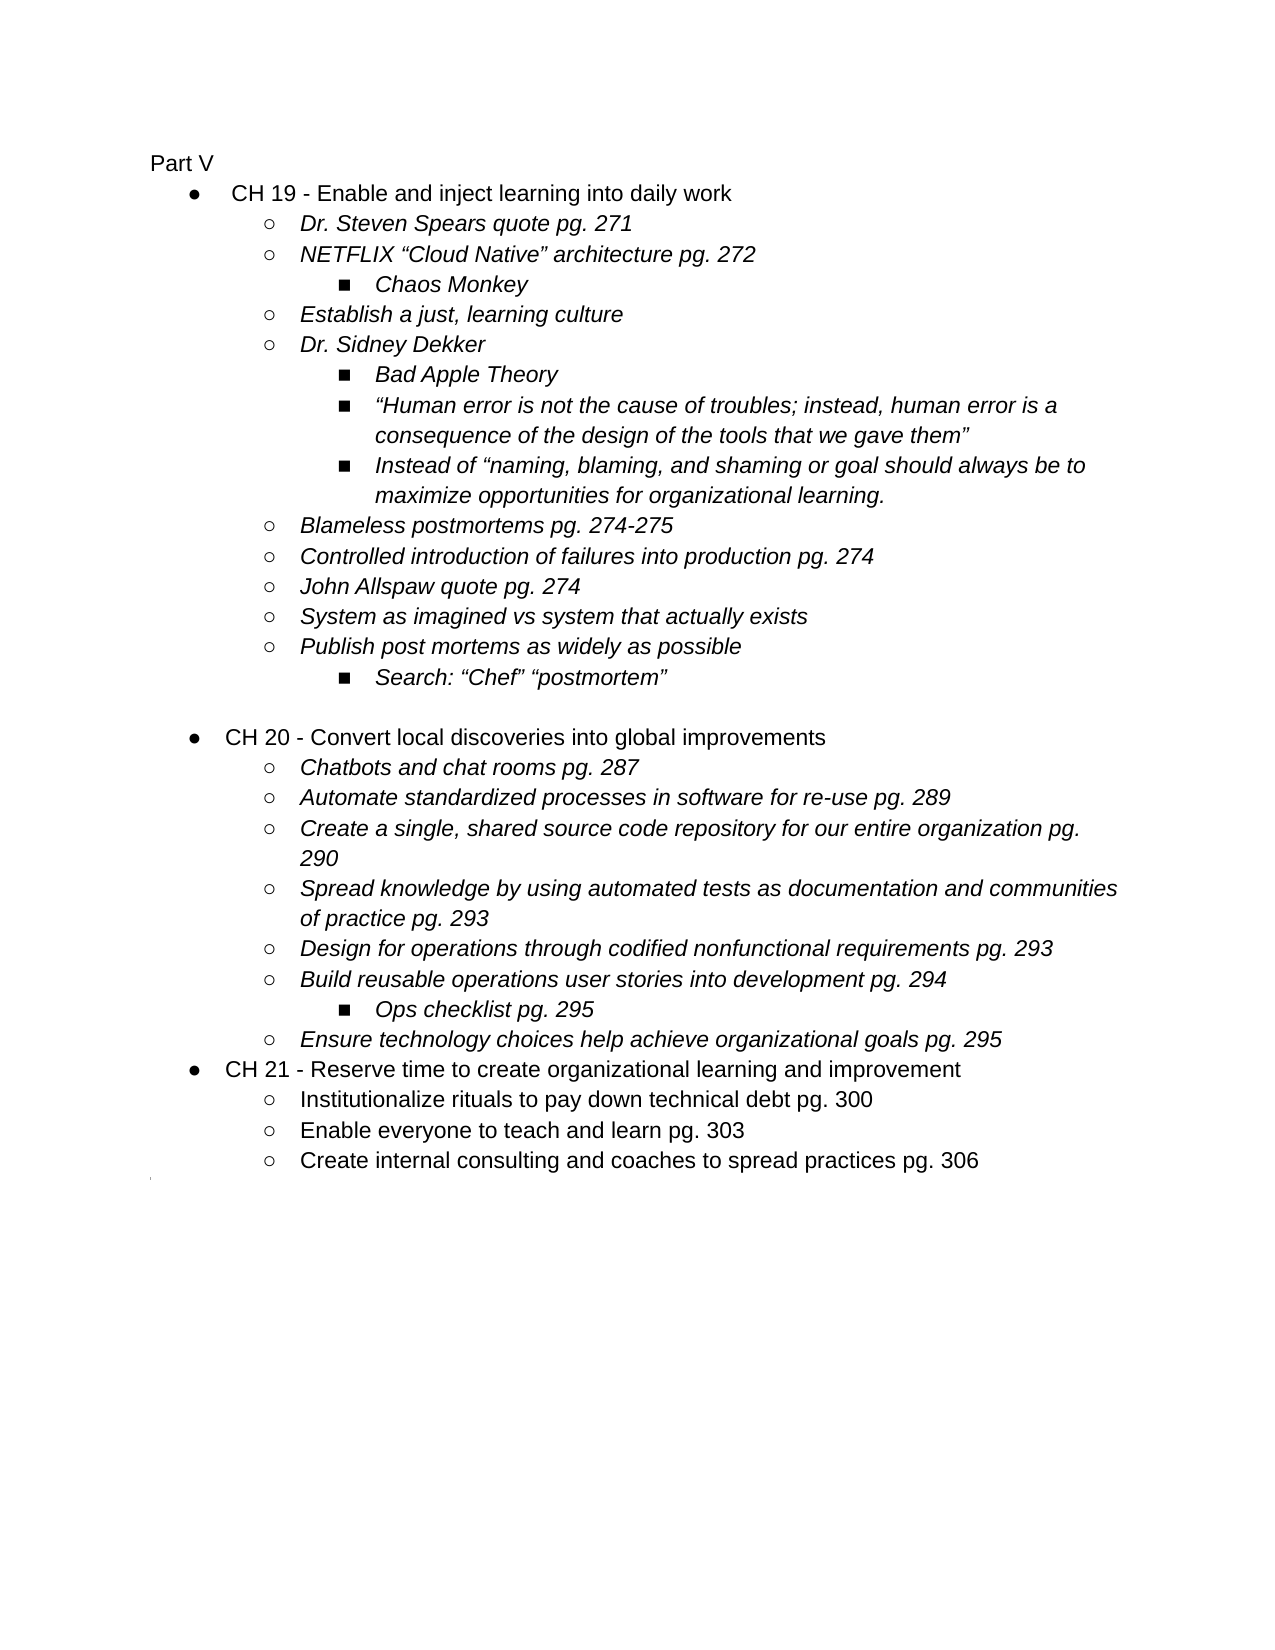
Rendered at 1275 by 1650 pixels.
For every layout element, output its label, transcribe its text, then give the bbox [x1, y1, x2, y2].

list Instead of “naming, blaming, and shaming or goal should always be to maximize opportunities for organizational learning. [337, 452, 1125, 509]
list Chaos Monkey [337, 271, 1125, 297]
list Institutionalize rituals to pay down technical debt pg. 300 [262, 1086, 1125, 1113]
list Ops checklist pg. 295 [337, 996, 1125, 1022]
list Design for operations through codified nonfunctional requirements pg. 293 [262, 935, 1125, 962]
list Dr. Steven Spears quote pg. 271 [262, 210, 1125, 237]
list John Allspaw quote pg. 274 [262, 573, 1125, 599]
list Enable everyone to teach and learn pg. 303 [262, 1117, 1125, 1143]
list Blameless postmortems pg. 274-275 [262, 512, 1125, 539]
list CH 20 - Convert local discoveries into global improvements [187, 724, 1125, 750]
list Publish post mortems as widely as possible [262, 633, 1125, 660]
list Automate standardized processes in software for re-use pg. 289 [262, 784, 1125, 811]
list Chatbots and chat rooms pg. 287 [262, 754, 1125, 781]
text Part V [150, 150, 1125, 176]
list Create internal consulting and coaches to spread practices pg. 306 [262, 1147, 1125, 1173]
list Spread knowledge by using automated tests as documentation and communities of practice pg. 293 [262, 875, 1125, 932]
list Build reusable operations user stories into development pg. 294 [262, 966, 1125, 992]
list Dr. Sidney Dekker [262, 331, 1125, 358]
list CH 19 - Enable and inject learning into daily work [187, 180, 1125, 207]
list CH 21 - Reserve time to create organizational learning and improvement [187, 1056, 1125, 1083]
list System as imagined vs system that actually exists [262, 603, 1125, 629]
list Bad Apple Theory [337, 361, 1125, 388]
list Controlled introduction of failures into production pg. 274 [262, 543, 1125, 569]
list Establish a just, learning culture [262, 301, 1125, 327]
list “Human error is not the cause of troubles; instead, human error is a consequence of the design of the tools that we gave them” [337, 392, 1125, 448]
list Ensure technology choices help achieve organizational goals pg. 295 [262, 1026, 1125, 1052]
list Search: “Chef” “postmortem” [337, 663, 1125, 690]
list NETFLIX “Cloud Native” architecture pg. 272 [262, 241, 1125, 267]
list Create a single, shared source code repository for our entire organization pg. 290 [262, 814, 1125, 871]
